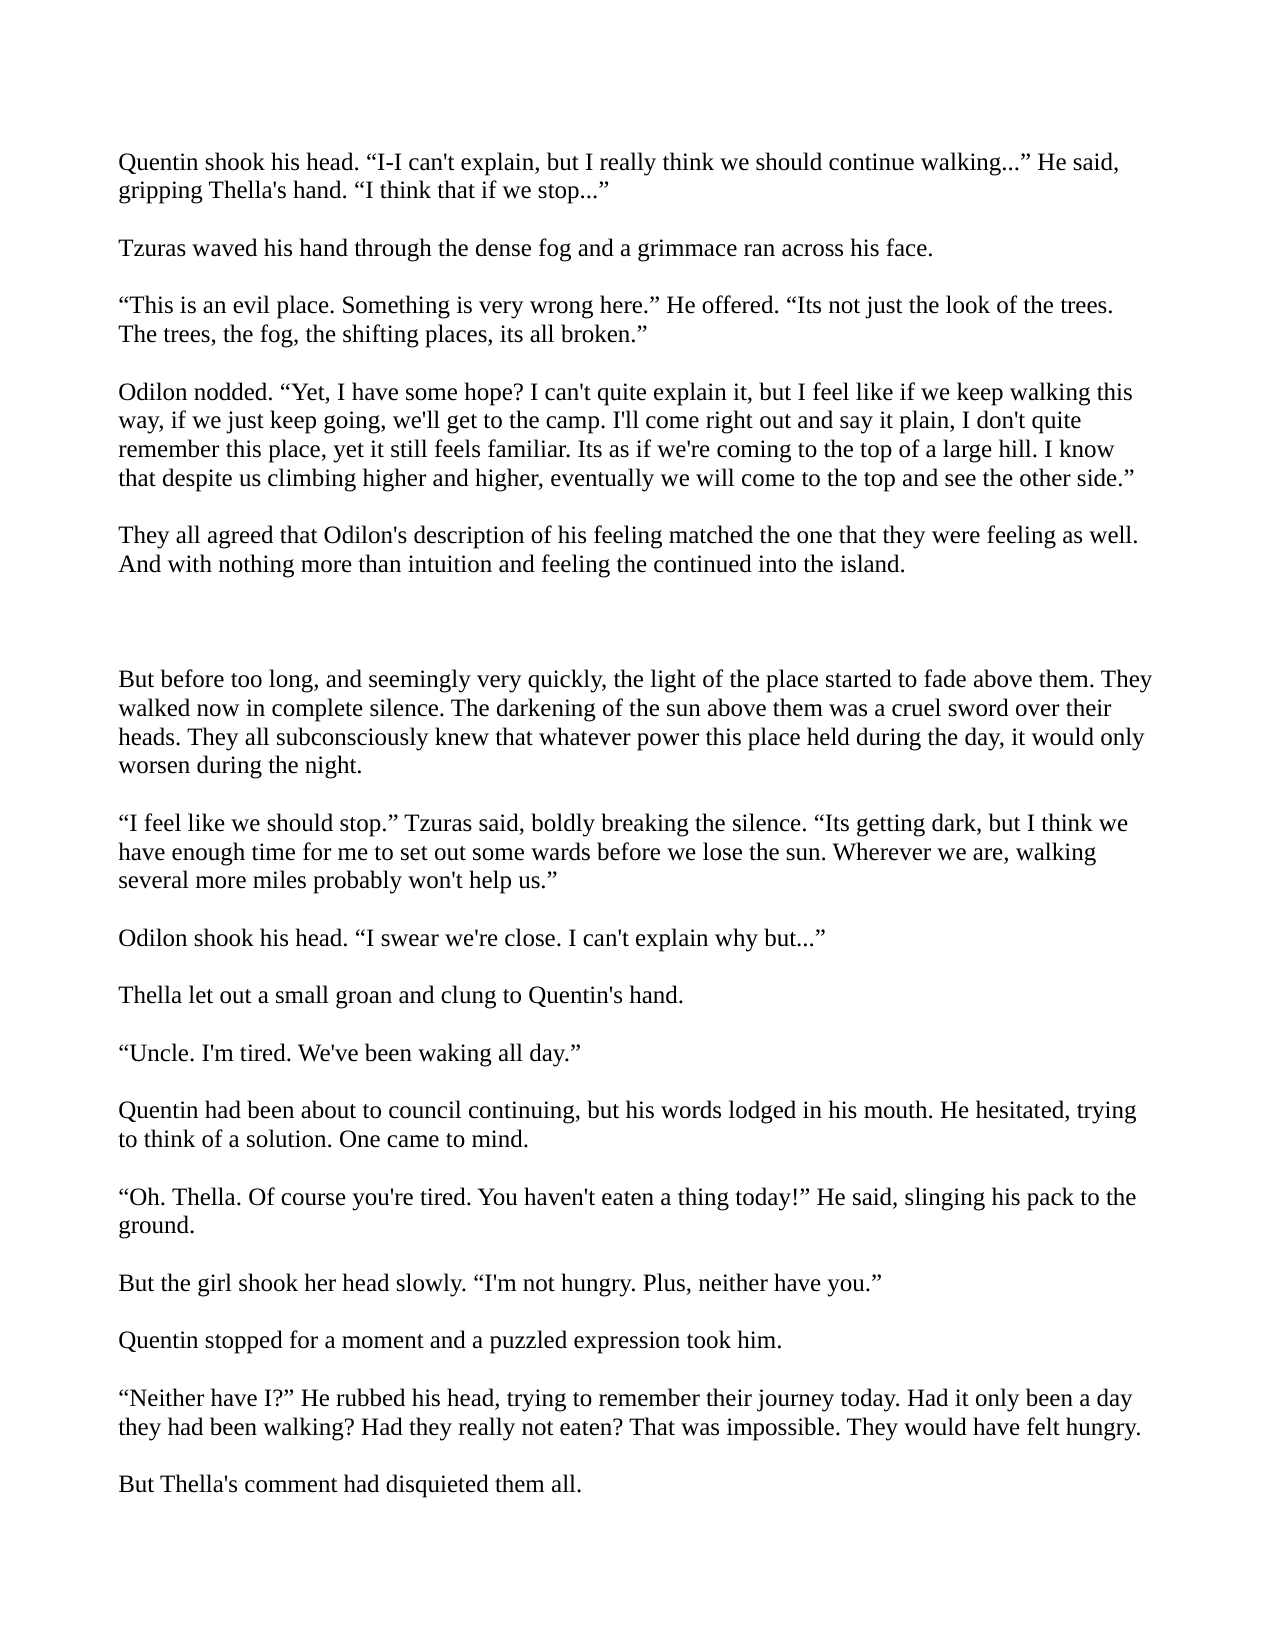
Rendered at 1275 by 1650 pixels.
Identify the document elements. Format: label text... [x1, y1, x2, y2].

text “Uncle. I'm tired. We've been waking all day.” [118, 1038, 1157, 1067]
text “Neither have I?” He rubbed his head, trying to remember their journey today. Had it only been a day they had been walking? Had they really not eaten? That was impossible. They would have felt hungry. [118, 1383, 1157, 1441]
text But Thella's comment had disquieted them all. [118, 1469, 1157, 1498]
text “Oh. Thella. Of course you're tired. You haven't eaten a thing today!” He said, slinging his pack to the ground. [118, 1182, 1157, 1239]
text Odilon nodded. “Yet, I have some hope? I can't quite explain it, but I feel like if we keep walking this way, if we just keep going, we'll get to the camp. I'll come right out and say it plain, I don't quite remember this place, yet it still feels familiar. Its as if we're coming to the top of a large hill. I know that despite us climbing higher and higher, eventually we will come to the top and see the other side.” [118, 377, 1157, 492]
text Quentin shook his head. “I-I can't explain, but I really think we should continue walking...” He said, gripping Thella's hand. “I think that if we stop...” [118, 147, 1157, 204]
text Thella let out a small groan and clung to Quentin's hand. [118, 981, 1157, 1009]
text They all agreed that Odilon's description of his feeling matched the one that they were feeling as well. And with nothing more than intuition and feeling the continued into the island. [118, 521, 1157, 578]
text Quentin had been about to council continuing, but his words lodged in his mouth. He hesitated, trying to think of a solution. One came to mind. [118, 1096, 1157, 1153]
text Tzuras waved his hand through the dense fog and a grimmace ran across his face. [118, 233, 1157, 262]
text Odilon shook his head. “I swear we're close. I can't explain why but...” [118, 923, 1157, 952]
text “This is an evil place. Something is very wrong here.” He offered. “Its not just the look of the trees. The trees, the fog, the shifting places, its all broken.” [118, 291, 1157, 348]
text Quentin stopped for a moment and a puzzled expression took him. [118, 1326, 1157, 1354]
text “I feel like we should stop.” Tzuras said, boldly breaking the silence. “Its getting dark, but I think we have enough time for me to set out some wards before we lose the sun. Wherever we are, walking several more miles probably won't help us.” [118, 808, 1157, 894]
text But the girl shook her head slowly. “I'm not hungry. Plus, neither have you.” [118, 1268, 1157, 1297]
text But before too long, and seemingly very quickly, the light of the place started to fade above them. They walked now in complete silence. The darkening of the sun above them was a cruel sword over their heads. They all subconsciously knew that whatever power this place held during the day, it would only worsen during the night. [118, 664, 1157, 779]
